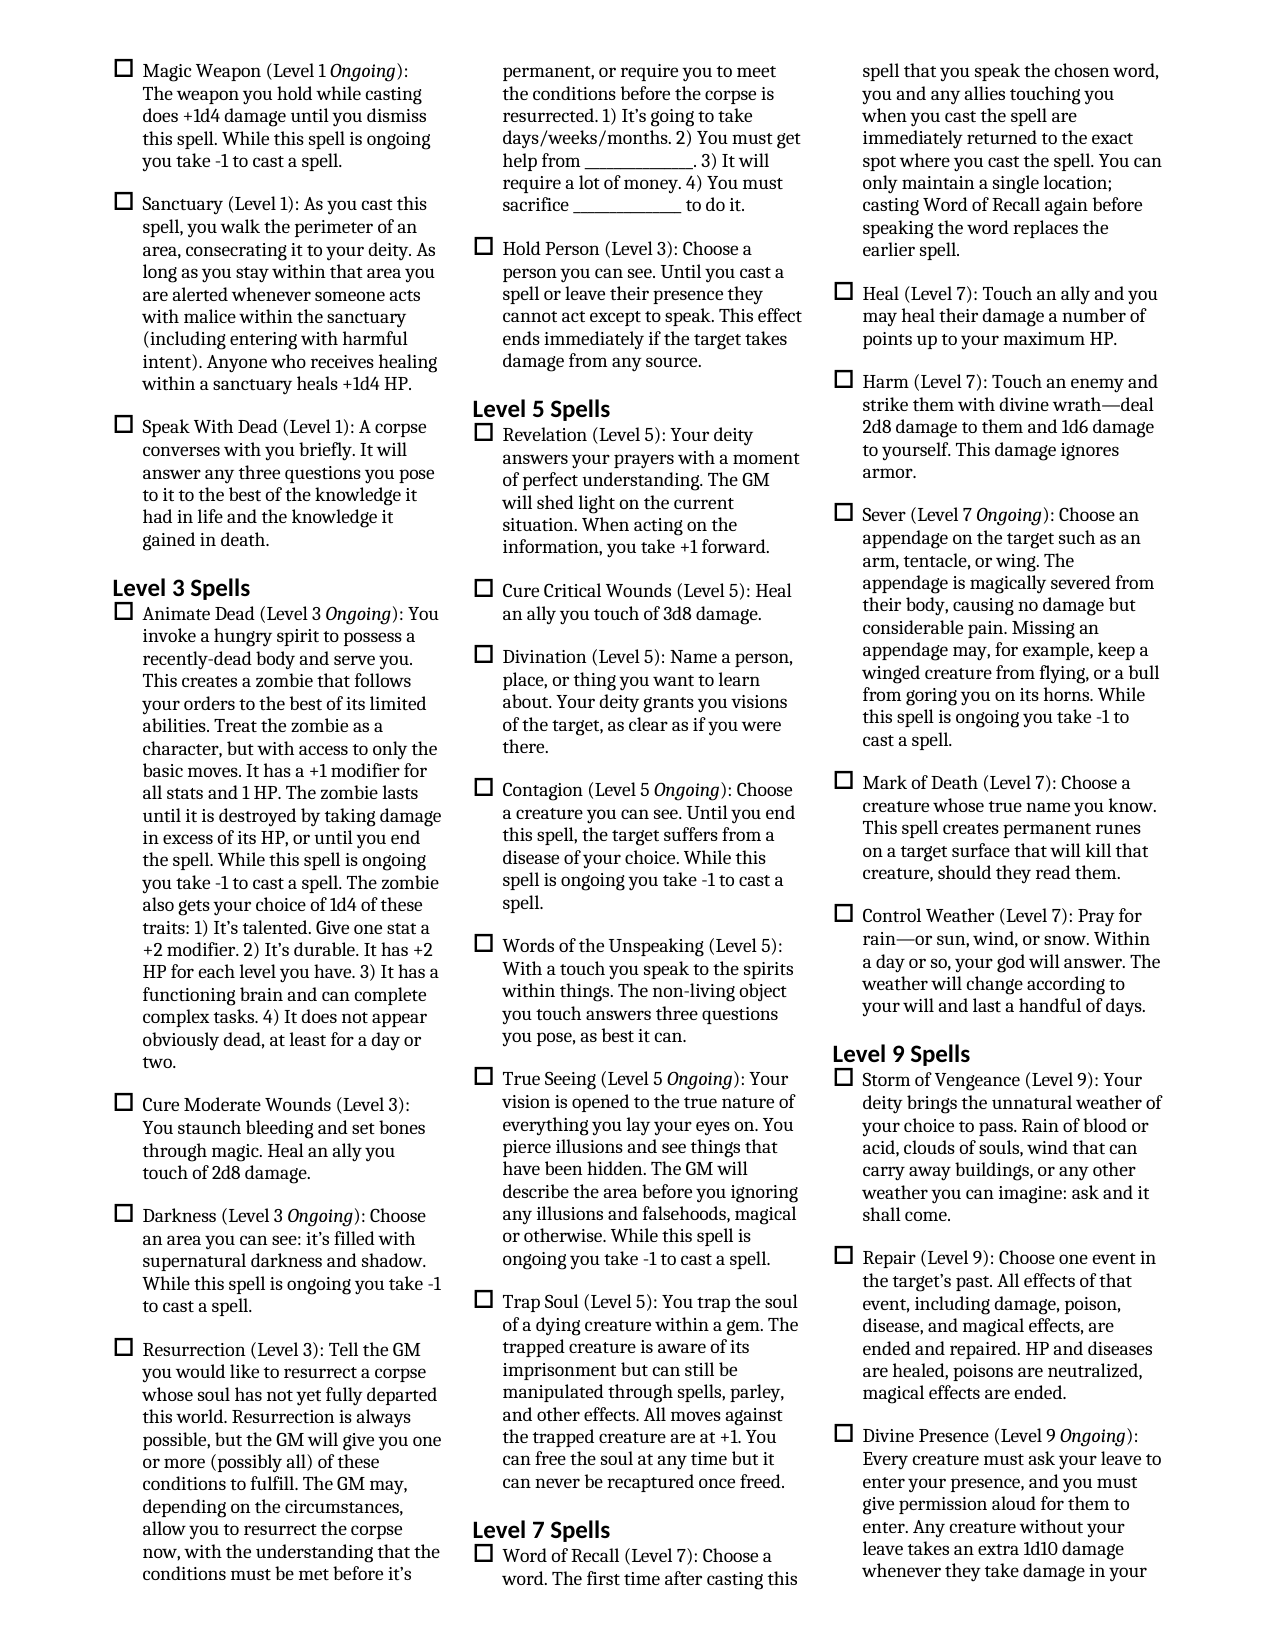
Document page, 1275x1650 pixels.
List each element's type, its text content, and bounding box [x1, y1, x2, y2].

list Hold Person (Level 3): Choose a person you can see. Until you cast a spell or leave their presence they cannot act except to speak. This effect ends immediately if the target takes damage from any source. [472, 238, 802, 372]
list Trap Soul (Level 5): You trap the soul of a dying creature within a gem. The trapped creature is aware of its imprisonment but can still be manipulated through spells, parley, and other effects. All moves against the trapped creature are at +1. You can free the soul at any time but it can never be recaptured once freed. [472, 1291, 802, 1493]
list Darkness (Level 3 Ongoing): Choose an area you can see: it’s filled with supernatural darkness and shadow. While this spell is ongoing you take -1 to cast a spell. [112, 1205, 442, 1318]
list Animate Dead (Level 3 Ongoing): You invoke a hungry spirit to possess a recently-dead body and serve you. This creates a zombie that follows your orders to the best of its limited abilities. Treat the zombie as a character, but with access to only the basic moves. It has a +1 modifier for all stats and 1 HP. The zombie lasts until it is destroyed by taking damage in excess of its HP, or until you end the spell. While this spell is ongoing you take -1 to cast a spell. The zombie also gets your choice of 1d4 of these traits: 1) It’s talented. Give one stat a +2 modifier. 2) It’s durable. It has +2 HP for each level you have. 3) It has a functioning brain and can complete complex tasks. 4) It does not appear obviously dead, at least for a day or two. [112, 602, 442, 1073]
list Heal (Level 7): Touch an ally and you may heal their damage a number of points up to your maximum HP. [832, 282, 1162, 350]
list Resurrection (Level 3): Tell the GM you would like to resurrect a corpse whose soul has not yet fully departed this world. Resurrection is always possible, but the GM will give you one or more (possibly all) of these conditions to fulfill. The GM may, depending on the circumstances, allow you to resurrect the corpse now, with the understanding that the conditions must be met before it’s [112, 1338, 442, 1585]
list Cure Moderate Wounds (Level 3): You staunch bleeding and set bones through magic. Heal an ally you touch of 2d8 damage. [112, 1094, 442, 1184]
subtitle Level 5 Spells [472, 393, 802, 424]
list Speak With Dead (Level 1): A corpse converses with you briefly. It will answer any three questions you pose to it to the best of the knowledge it had in life and the knowledge it gained in death. [112, 416, 442, 551]
subtitle Level 7 Spells [472, 1514, 802, 1544]
subtitle Level 3 Spells [112, 572, 442, 602]
list Revelation (Level 5): Your deity answers your prayers with a moment of perfect understanding. The GM will shed light on the current situation. When acting on the information, you take +1 forward. [472, 424, 802, 559]
list Sever (Level 7 Ongoing): Choose an appendage on the target such as an arm, tentacle, or wing. The appendage is magically severed from their body, causing no damage but considerable pain. Missing an appendage may, for example, keep a winged creature from flying, or a bull from goring you on its horns. While this spell is ongoing you take -1 to cast a spell. [832, 504, 1162, 751]
list Word of Recall (Level 7): Choose a word. The first time after casting this [472, 1544, 802, 1590]
list Cure Critical Wounds (Level 5): Heal an ally you touch of 3d8 damage. [472, 579, 802, 625]
list True Seeing (Level 5 Ongoing): Your vision is opened to the true nature of everything you lay your eyes on. You pierce illusions and see things that have been hidden. The GM will describe the area before you ignoring any illusions and falsehoods, magical or otherwise. While this spell is ongoing you take -1 to cast a spell. [472, 1068, 802, 1270]
list Divination (Level 5): Name a person, place, or thing you want to learn about. Your deity grants you visions of the target, as clear as if you were there. [472, 646, 802, 758]
subtitle Level 9 Spells [832, 1039, 1162, 1069]
list Repair (Level 9): Choose one event in the target’s past. All effects of that event, including damage, poison, disease, and magical effects, are ended and repaired. HP and diseases are healed, poisons are neutralized, magical effects are ended. [832, 1247, 1162, 1404]
list Storm of Vengeance (Level 9): Your deity brings the unnatural weather of your choice to pass. Rain of blood or acid, clouds of souls, wind that can carry away buildings, or any other weather you can imagine: ask and it shall come. [832, 1069, 1162, 1226]
list Control Weather (Level 7): Pray for rain—or sun, wind, or snow. Within a day or so, your god will answer. The weather will change according to your will and last a handful of days. [832, 905, 1162, 1018]
list Harm (Level 7): Touch an enemy and strike them with divine wrath—deal 2d8 damage to them and 1d6 damage to yourself. This damage ignores armor. [832, 371, 1162, 483]
list permanent, or require you to meet the conditions before the corpse is resurrected. 1) It’s going to take days/weeks/months. 2) You must get help from _______________. 3) It will require a lot of money. 4) You must sacrifice _______________ to do it. [472, 60, 802, 217]
list Words of the Unspeaking (Level 5): With a touch you speak to the spirits within things. The non-living object you touch answers three questions you pose, as best it can. [472, 935, 802, 1047]
list Magic Weapon (Level 1 Ongoing): The weapon you hold while casting does +1d4 damage until you dismiss this spell. While this spell is ongoing you take -1 to cast a spell. [112, 60, 442, 172]
list Mark of Death (Level 7): Choose a creature whose true name you know. This spell creates permanent runes on a target surface that will kill that creature, should they read them. [832, 772, 1162, 884]
list Divine Presence (Level 9 Ongoing): Every creature must ask your leave to enter your presence, and you must give permission aloud for them to enter. Any creature without your leave takes an extra 1d10 damage whenever they take damage in your [832, 1425, 1162, 1583]
list Contagion (Level 5 Ongoing): Choose a creature you can see. Until you end this spell, the target suffers from a disease of your choice. While this spell is ongoing you take -1 to cast a spell. [472, 779, 802, 914]
list spell that you speak the chosen word, you and any allies touching you when you cast the spell are immediately returned to the exact spot where you cast the spell. You can only maintain a single location; casting Word of Recall again before speaking the word replaces the earlier spell. [832, 60, 1162, 262]
list Sanctuary (Level 1): As you cast this spell, you walk the perimeter of an area, consecrating it to your deity. As long as you stay within that area you are alerted whenever someone acts with malice within the sanctuary (including entering with harmful intent). Anyone who receives healing within a sanctuary heals +1d4 HP. [112, 193, 442, 395]
